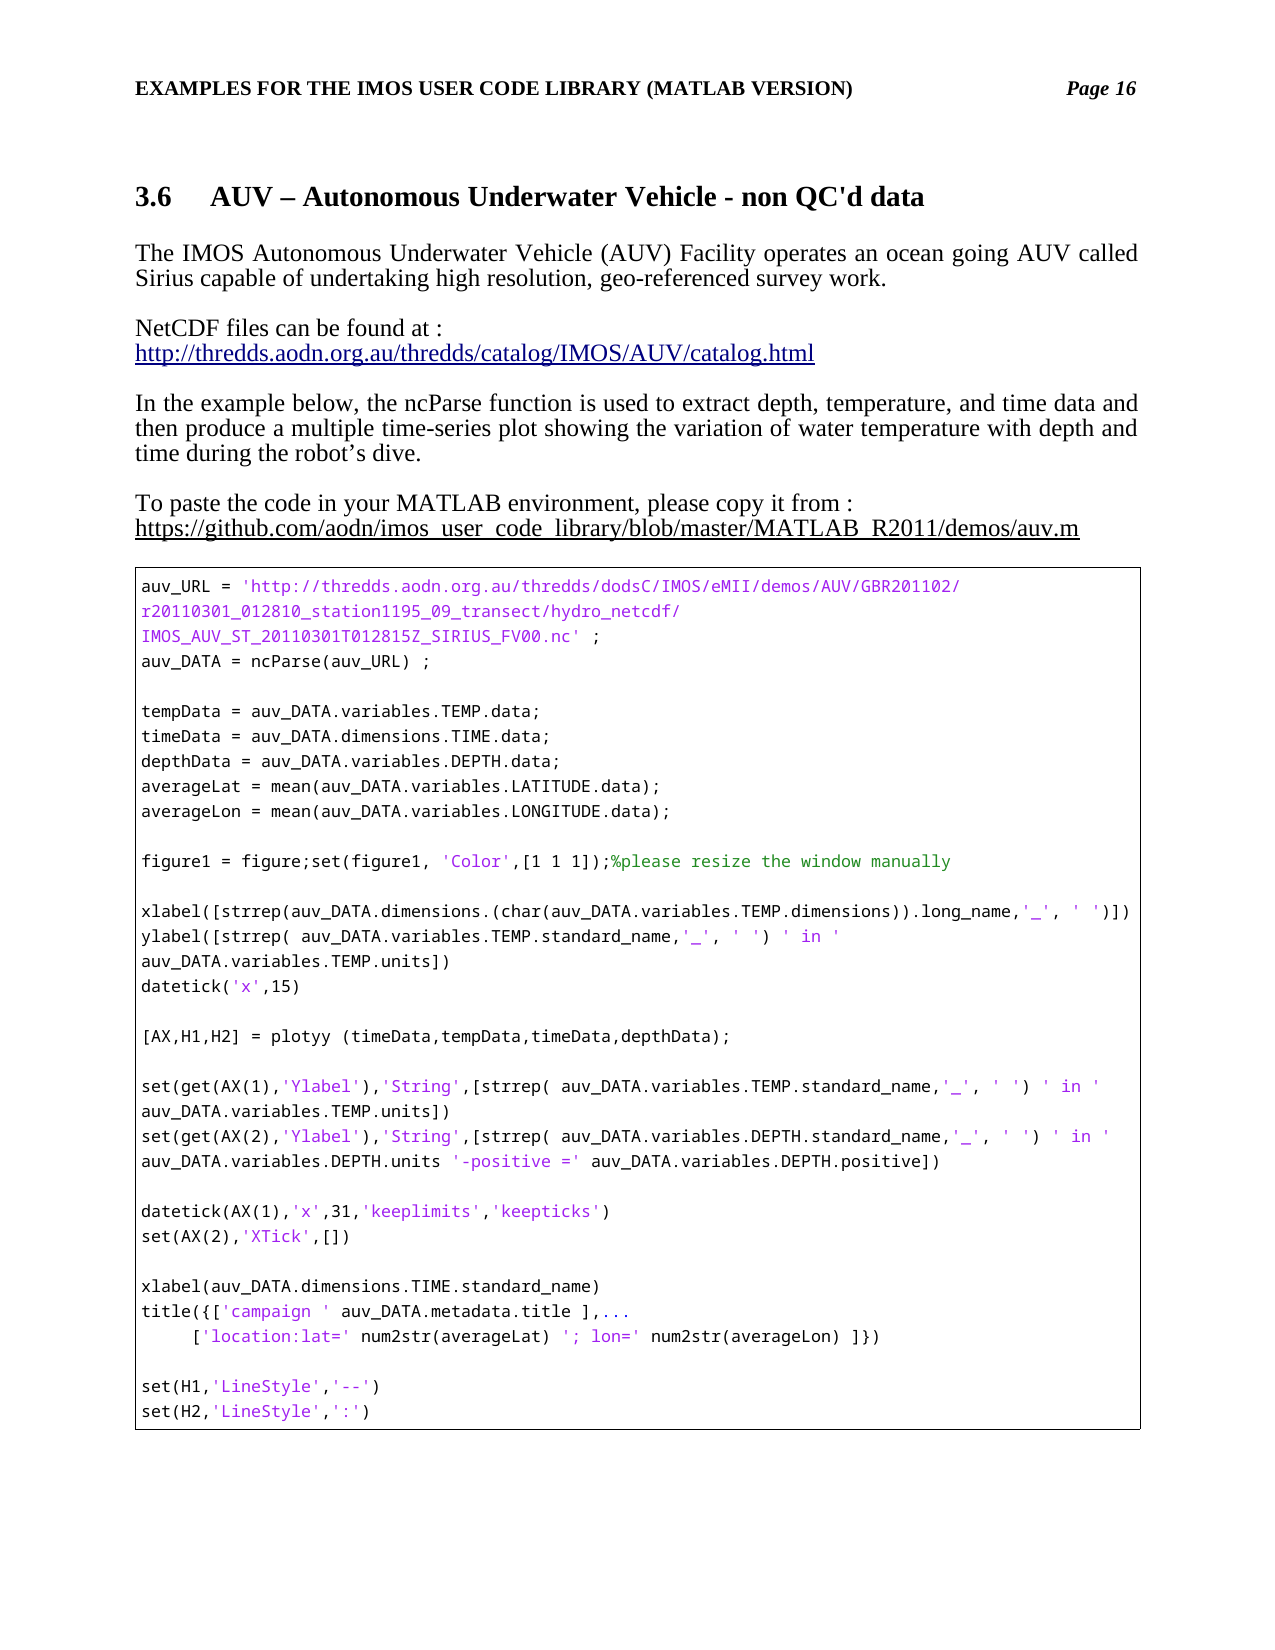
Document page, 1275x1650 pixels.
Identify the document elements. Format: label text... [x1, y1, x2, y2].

text https://github.com/aodn/imos_user_code_library/blob/master/MATLAB_R2011/demos/auv.m [135, 517, 1140, 542]
text NetCDF files can be found at : [135, 317, 1140, 342]
table_header auv_URL = 'http://thredds.aodn.org.au/thredds/dodsC/IMOS/eMII/demos/AUV/GBR201102/r20110301_012810_station1195_09_transect/hydro_netcdf/IMOS_AUV_ST_20110301T012815Z_SIRIUS_FV00.nc' ; auv_DATA = ncParse(auv_URL) ; tempData = auv_DATA.variables.TEMP.data; timeData = auv_DATA.dimensions.TIME.data; depthData = auv_DATA.variables.DEPTH.data; averageLat = mean(auv_DATA.variables.LATITUDE.data); averageLon = mean(auv_DATA.variables.LONGITUDE.data); figure1 = figure;set(figure1, 'Color',[1 1 1]);%please resize the window manually xlabel([strrep(auv_DATA.dimensions.(char(auv_DATA.variables.TEMP.dimensions)).long_name,'_', ' ')]) ylabel([strrep( auv_DATA.variables.TEMP.standard_name,'_', ' ') ' in ' auv_DATA.variables.TEMP.units]) datetick('x',15) [AX,H1,H2] = plotyy (timeData,tempData,timeData,depthData); set(get(AX(1),'Ylabel'),'String',[strrep( auv_DATA.variables.TEMP.standard_name,'_', ' ') ' in ' auv_DATA.variables.TEMP.units]) set(get(AX(2),'Ylabel'),'String',[strrep( auv_DATA.variables.DEPTH.standard_name,'_', ' ') ' in ' auv_DATA.variables.DEPTH.units '-positive =' auv_DATA.variables.DEPTH.positive]) datetick(AX(1),'x',31,'keeplimits','keepticks') set(AX(2),'XTick',[]) xlabel(auv_DATA.dimensions.TIME.standard_name) title({['campaign ' auv_DATA.metadata.title ],... ['location:lat=' num2str(averageLat) '; lon=' num2str(averageLon) ]}) set(H1,'LineStyle','--') set(H2,'LineStyle',':') [136, 568, 1140, 1428]
text In the example below, the ncParse function is used to extract depth, temperature, and time data and then produce a multiple time-series plot showing the variation of water temperature with depth and time during the robot’s dive. [135, 392, 1140, 467]
text http://thredds.aodn.org.au/thredds/catalog/IMOS/AUV/catalog.html [135, 342, 1140, 367]
text To paste the code in your MATLAB environment, please copy it from : [135, 492, 1140, 517]
subtitle AUV – Autonomous Underwater Vehicle - non QC'd data [135, 179, 1140, 213]
text The IMOS Autonomous Underwater Vehicle (AUV) Facility operates an ocean going AUV called Sirius capable of undertaking high resolution, geo-referenced survey work. [135, 242, 1140, 292]
